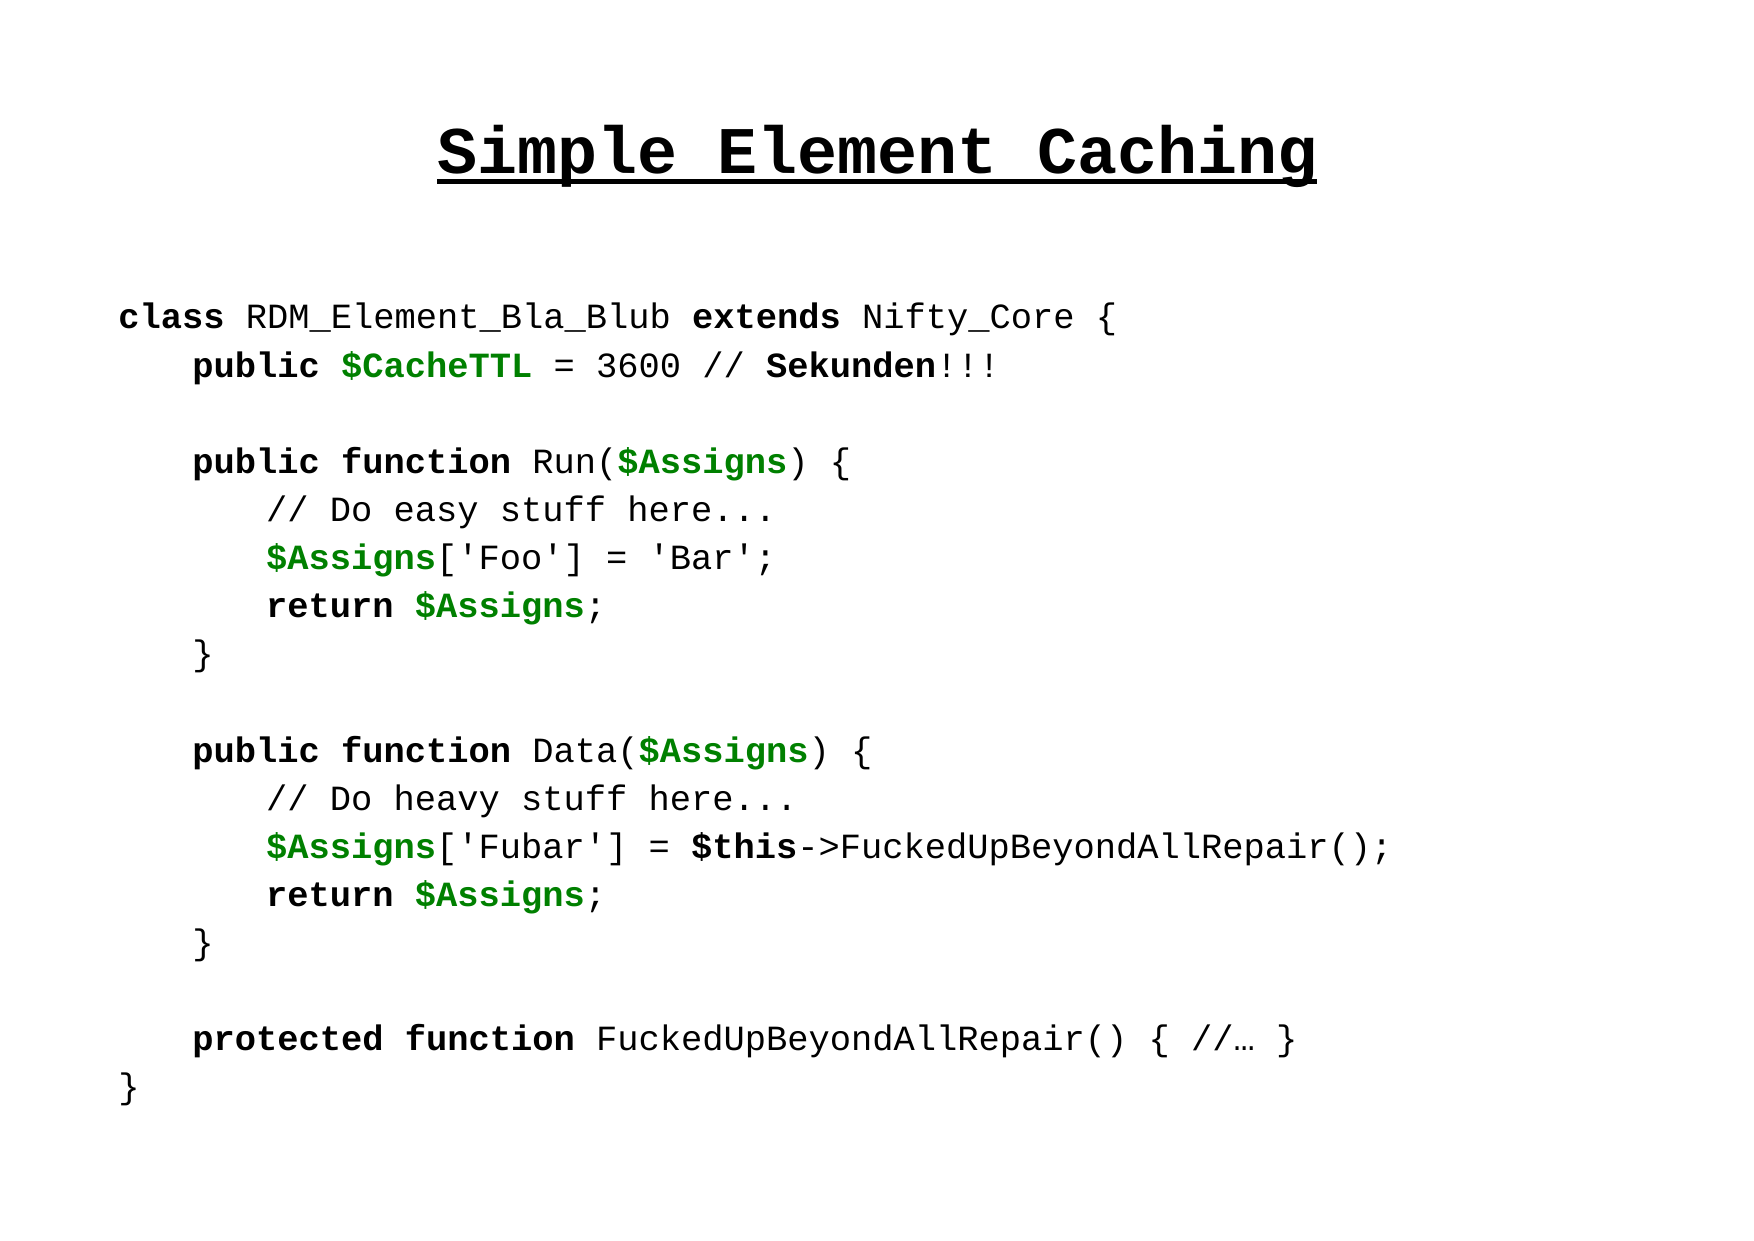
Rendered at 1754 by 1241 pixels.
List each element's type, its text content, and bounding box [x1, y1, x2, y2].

text return $Assigns; [118, 877, 1636, 917]
text } [118, 1069, 1636, 1109]
text $Assigns['Fubar'] = $this->FuckedUpBeyondAllRepair(); [118, 829, 1636, 869]
text // Do easy stuff here... [118, 492, 1636, 532]
text class RDM_Element_Bla_Blub extends Nifty_Core { [118, 299, 1636, 339]
text public $CacheTTL = 3600 // Sekunden!!! [118, 347, 1636, 388]
text Simple Element Caching [118, 118, 1636, 194]
text } [118, 636, 1636, 676]
text } [118, 925, 1636, 965]
text public function Run($Assigns) { [118, 444, 1636, 484]
text // Do heavy stuff here... [118, 781, 1636, 821]
text $Assigns['Foo'] = 'Bar'; [118, 540, 1636, 580]
text public function Data($Assigns) { [118, 732, 1636, 773]
text return $Assigns; [118, 588, 1636, 628]
text protected function FuckedUpBeyondAllRepair() { //… } [118, 1021, 1636, 1061]
